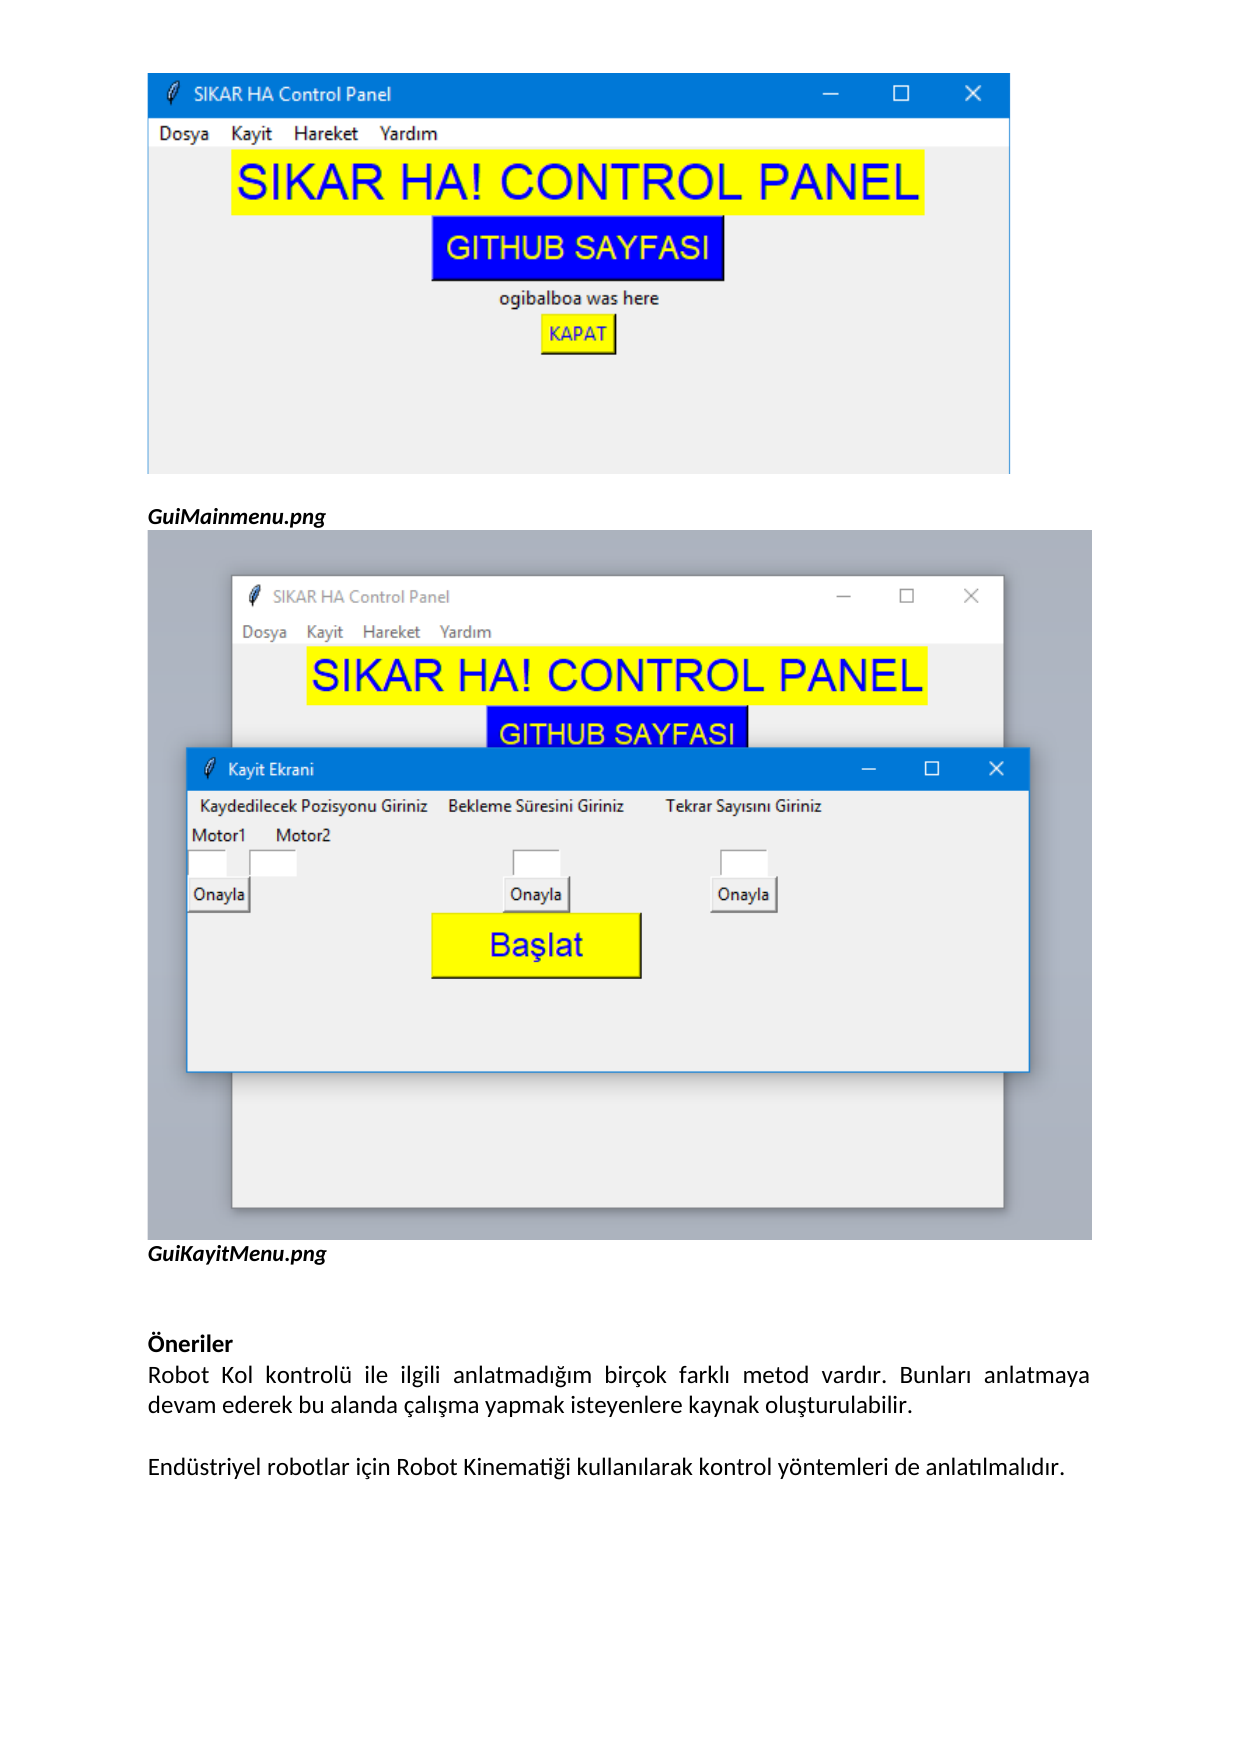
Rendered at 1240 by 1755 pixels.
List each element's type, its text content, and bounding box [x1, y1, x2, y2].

text GuiKayitMenu.png [148, 1240, 1092, 1267]
text Robot Kol kontrolü ile ilgili anlatmadığım birçok farklı metod vardır. Bunları anlatmaya devam ederek bu alanda çalışma yapmak isteyenlere kaynak oluşturulabilir. [148, 1359, 1092, 1420]
text Endüstriyel robotlar için Robot Kinematiği kullanılarak kontrol yöntemleri de anlatılmalıdır. [148, 1451, 1092, 1481]
text Öneriler [148, 1328, 1092, 1359]
text GuiMainmenu.png [148, 502, 1092, 530]
